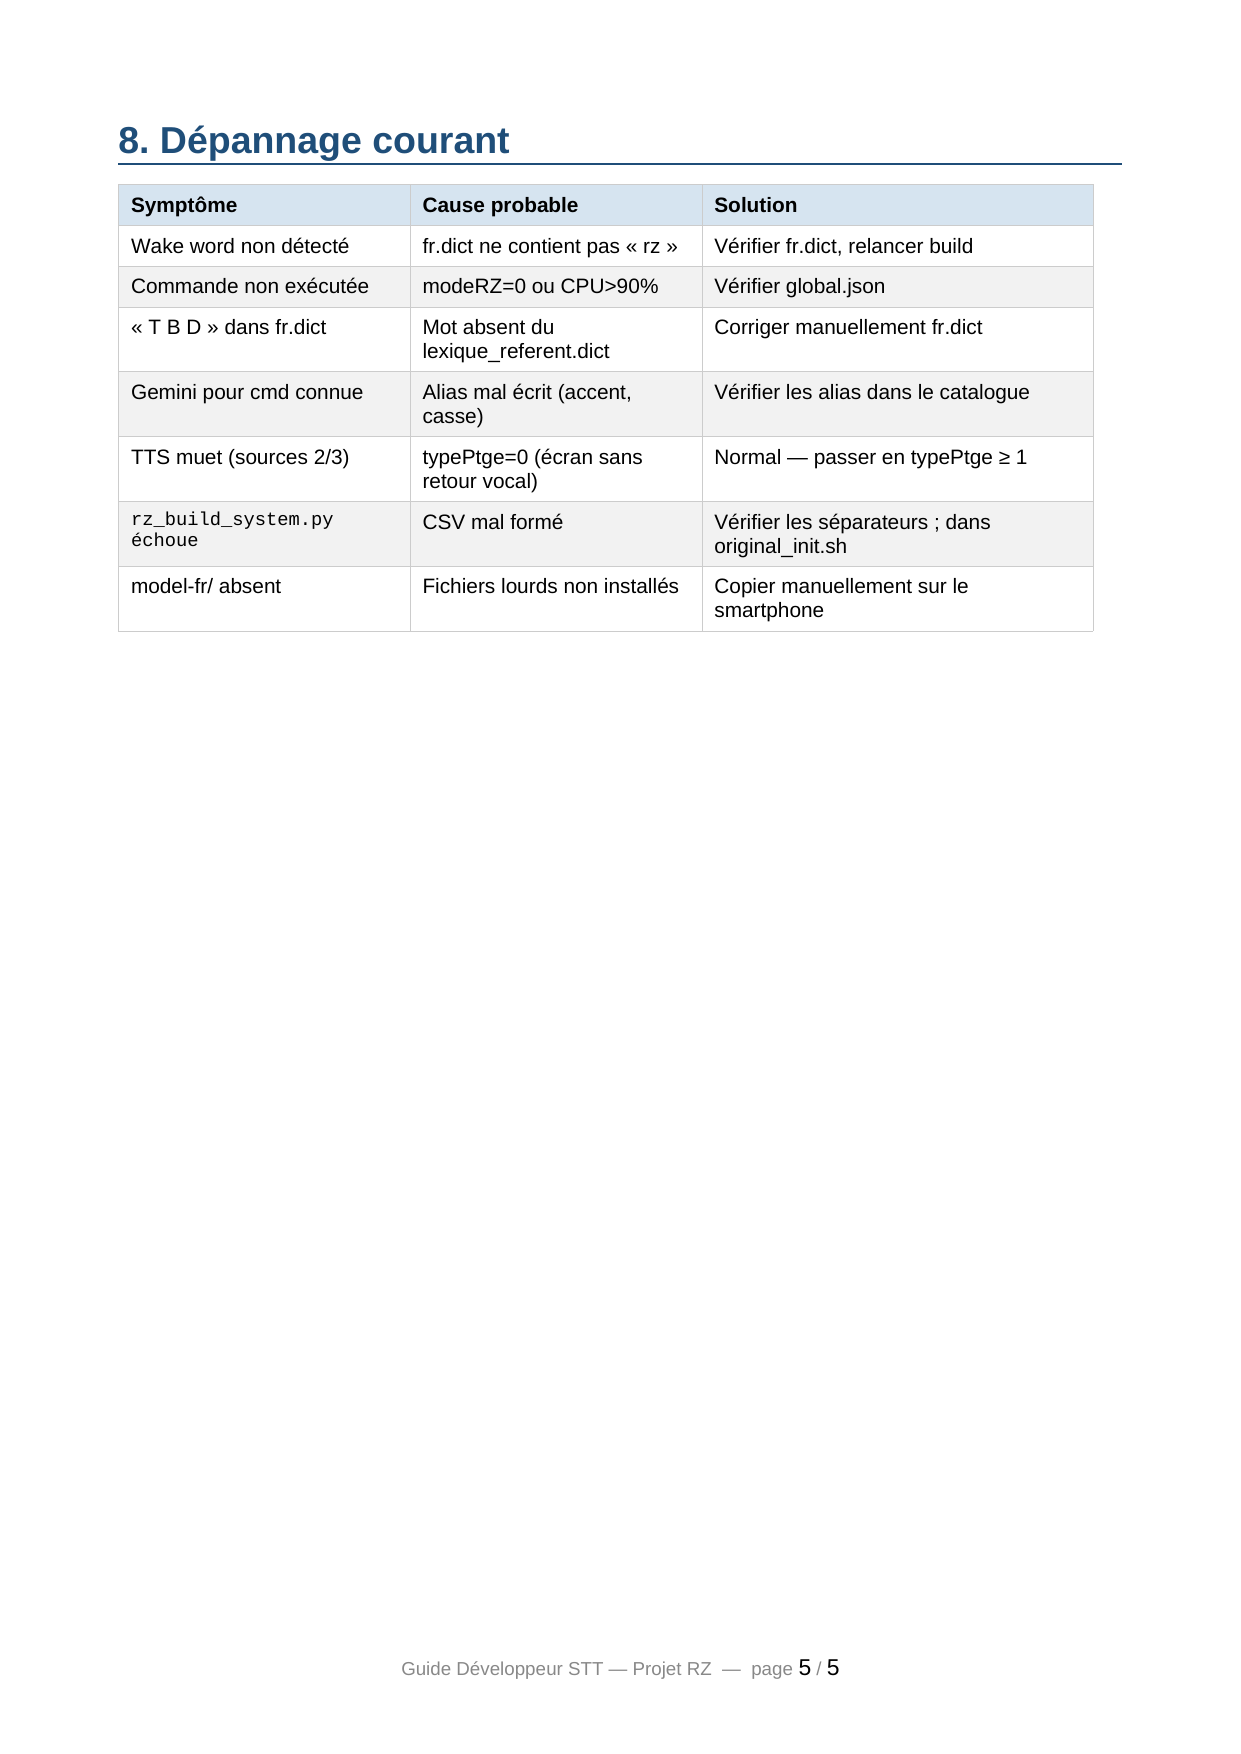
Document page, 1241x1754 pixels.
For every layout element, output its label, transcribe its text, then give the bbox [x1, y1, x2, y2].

table_cell Vérifier fr.dict, relancer build [703, 226, 1093, 266]
table_cell rz_build_system.py échoue [119, 502, 410, 566]
table_cell Mot absent du lexique_referent.dict [411, 308, 702, 371]
table_cell fr.dict ne contient pas « rz » [411, 226, 702, 266]
table_cell Fichiers lourds non installés [411, 567, 702, 631]
table_cell Normal — passer en typePtge ≥ 1 [703, 437, 1093, 501]
table_cell TTS muet (sources 2/3) [119, 437, 410, 501]
table_cell Wake word non détecté [119, 226, 410, 266]
table_cell Commande non exécutée [119, 267, 410, 307]
table_cell Vérifier les séparateurs ; dans original_init.sh [703, 502, 1093, 566]
table_cell Gemini pour cmd connue [119, 372, 410, 436]
table_cell « T B D » dans fr.dict [119, 308, 410, 371]
table_header Solution [703, 185, 1093, 225]
table_cell Vérifier les alias dans le catalogue [703, 372, 1093, 436]
subtitle 8. Dépannage courant [118, 118, 1122, 163]
table_header Cause probable [411, 185, 702, 225]
table_cell Vérifier global.json [703, 267, 1093, 307]
table_cell Copier manuellement sur le smartphone [703, 567, 1093, 631]
table_cell modeRZ=0 ou CPU>90% [411, 267, 702, 307]
table_cell model-fr/ absent [119, 567, 410, 631]
table_cell Corriger manuellement fr.dict [703, 308, 1093, 371]
table_cell typePtge=0 (écran sans retour vocal) [411, 437, 702, 501]
table_cell CSV mal formé [411, 502, 702, 566]
table_header Symptôme [119, 185, 410, 225]
table_cell Alias mal écrit (accent, casse) [411, 372, 702, 436]
